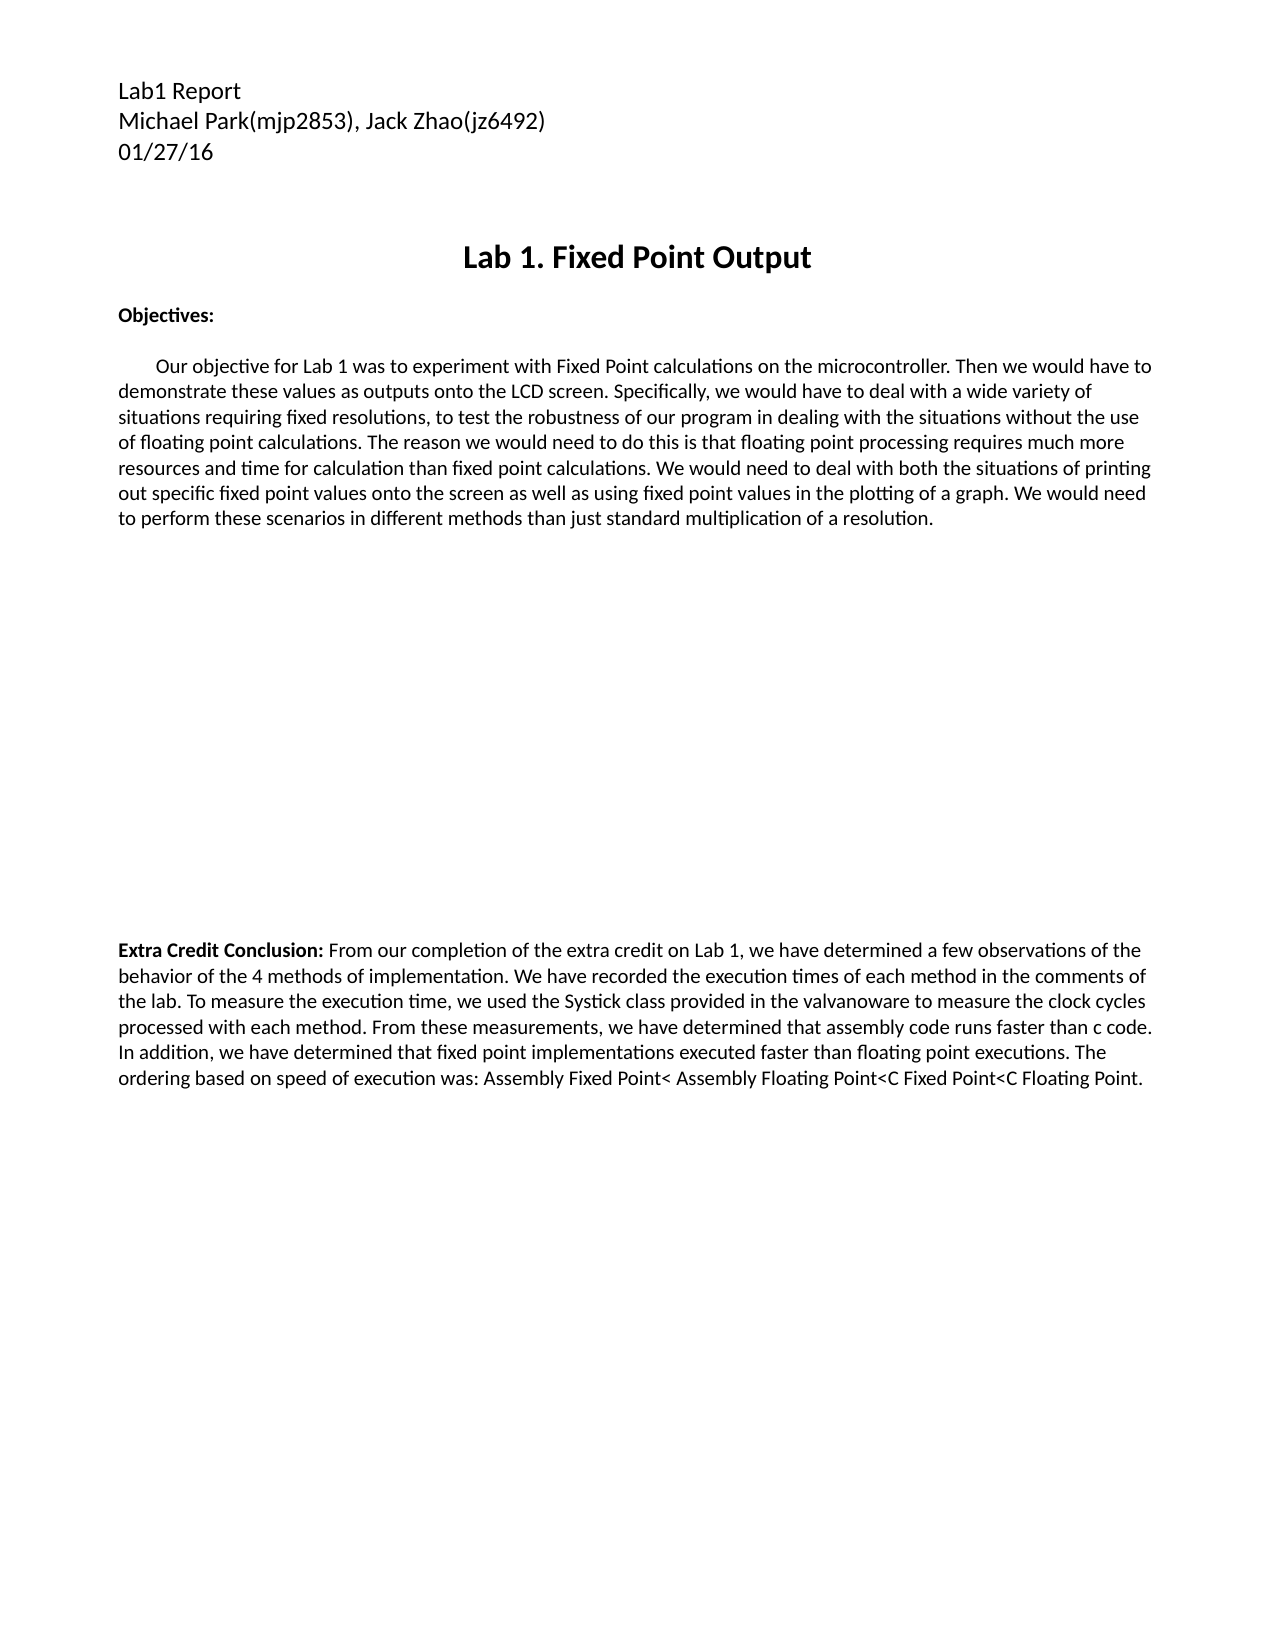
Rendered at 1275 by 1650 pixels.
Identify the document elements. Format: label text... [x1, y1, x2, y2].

text Our objective for Lab 1 was to experiment with Fixed Point calculations on the microcontroller. Then we would have to demonstrate these values as outputs onto the LCD screen. Specifically, we would have to deal with a wide variety of situations requiring fixed resolutions, to test the robustness of our program in dealing with the situations without the use of floating point calculations. The reason we would need to do this is that floating point processing requires much more resources and time for calculation than fixed point calculations. We would need to deal with both the situations of printing out specific fixed point values onto the screen as well as using fixed point values in the plotting of a graph. We would need to perform these scenarios in different methods than just standard multiplication of a resolution. [118, 353, 1157, 531]
text Objectives: [118, 302, 1157, 328]
text Lab 1. Fixed Point Output [118, 236, 1157, 277]
text Extra Credit Conclusion: From our completion of the extra credit on Lab 1, we have determined a few observations of the behavior of the 4 methods of implementation. We have recorded the execution times of each method in the comments of the lab. To measure the execution time, we used the Systick class provided in the valvanoware to measure the clock cycles processed with each method. From these measurements, we have determined that assembly code runs faster than c code. In addition, we have determined that fixed point implementations executed faster than floating point executions. The ordering based on speed of execution was: Assembly Fixed Point< Assembly Floating Point<C Fixed Point<C Floating Point. [118, 938, 1157, 1090]
